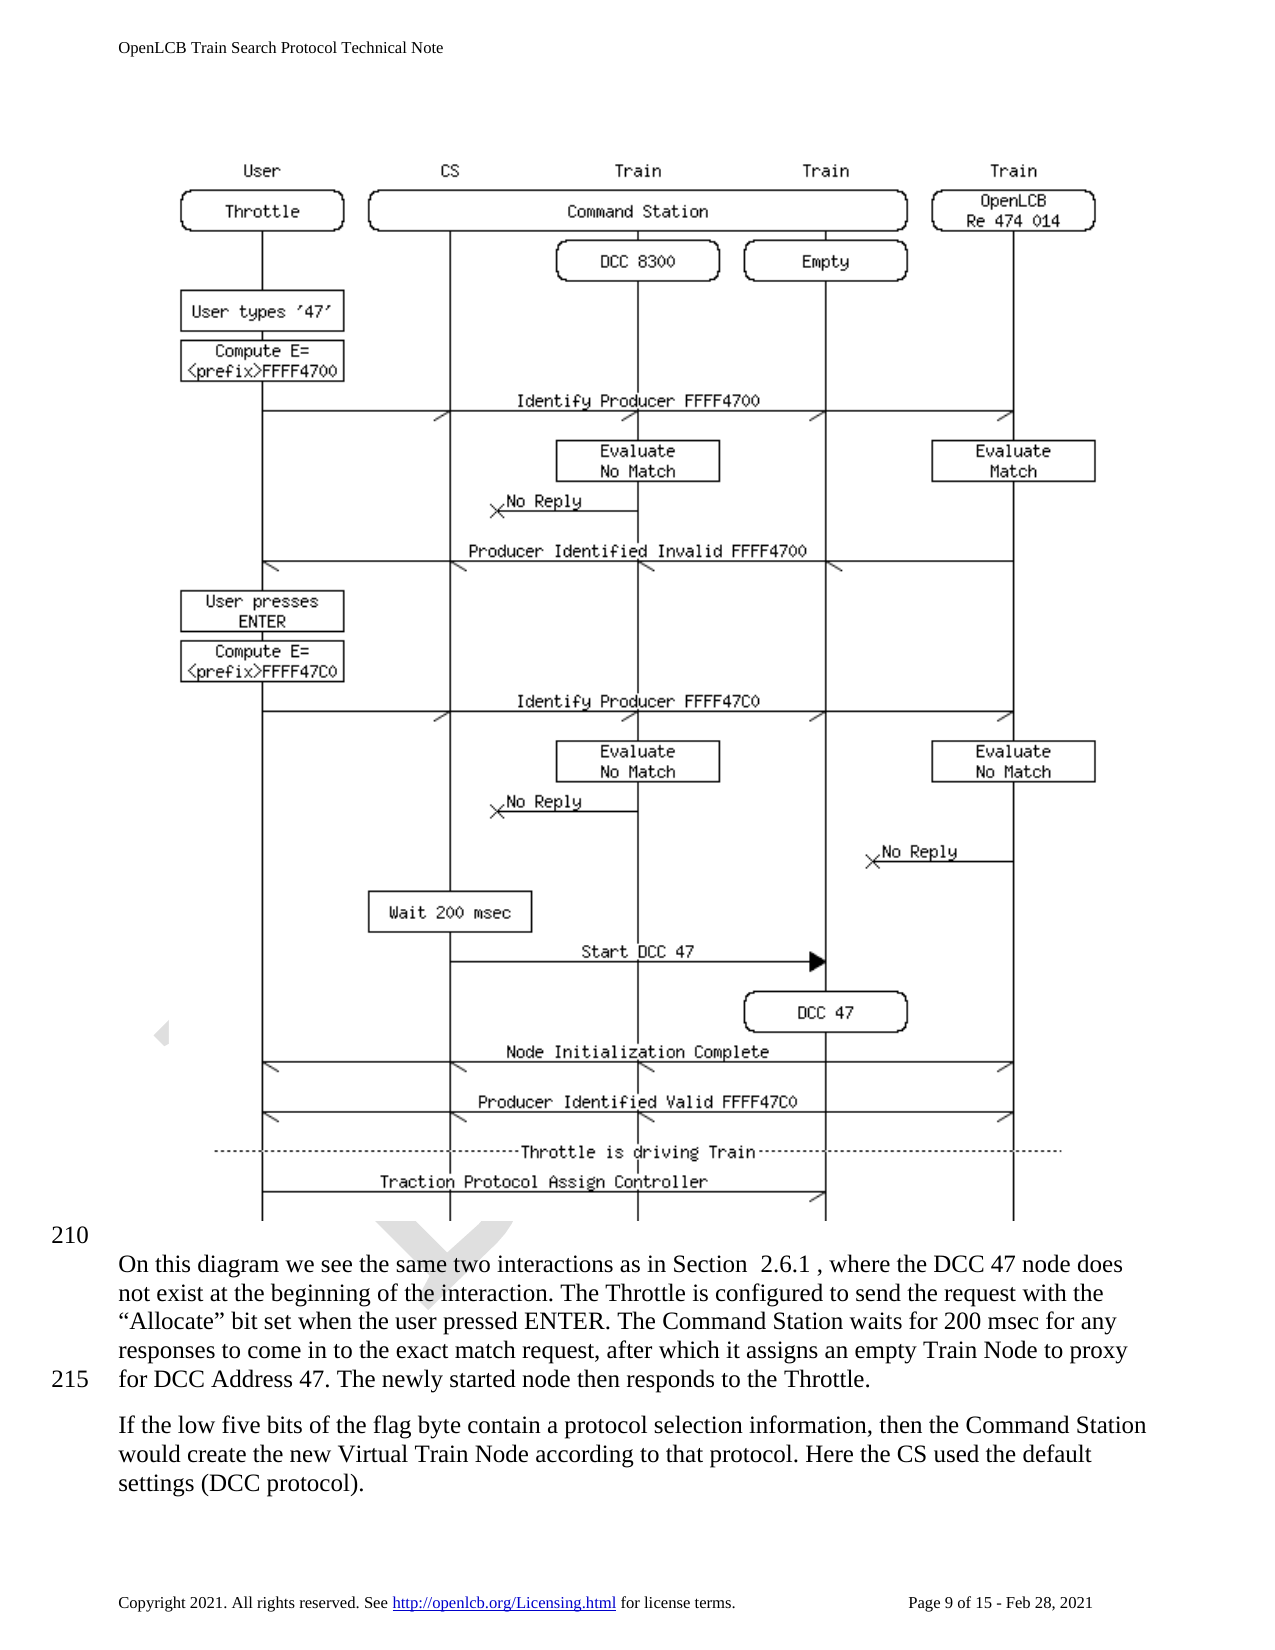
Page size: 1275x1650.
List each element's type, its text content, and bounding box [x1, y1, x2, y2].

text On this diagram we see the same two interactions as in Section 2.6.1, where the DCC 47 node does not exist at the beginning of the interaction. The Throttle is configured to send the request with the “Allocate” bit set when the user pressed ENTER. The Command Station waits for 200 msec for any responses to come in to the exact match request, after which it assigns an empty Train Node to proxy for DCC Address 47. The newly started node then responds to the Throttle. [118, 150, 1157, 1393]
picture [168, 150, 1107, 1221]
text If the low five bits of the flag byte contain a protocol selection information, then the Command Station would create the new Virtual Train Node according to that protocol. Here the CS used the default settings (DCC protocol). [118, 1410, 1157, 1497]
